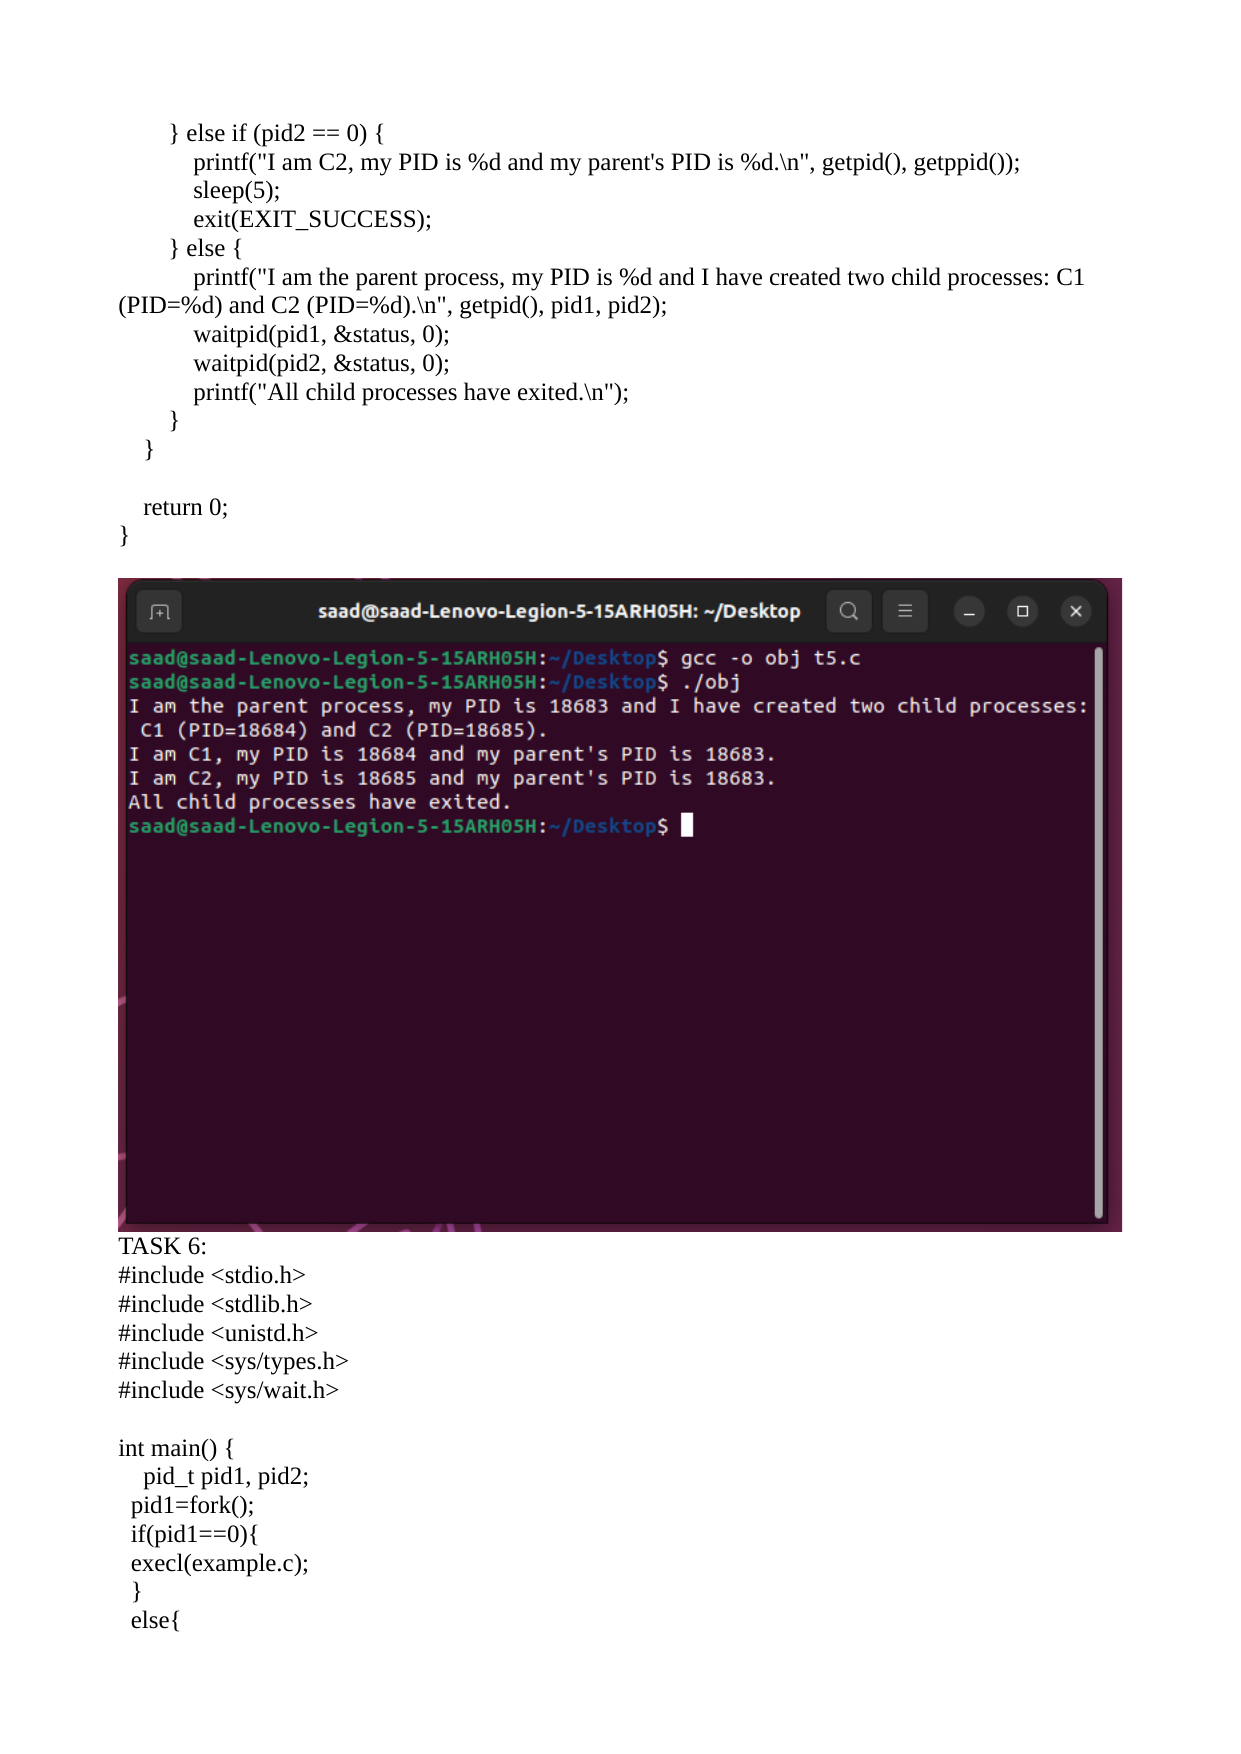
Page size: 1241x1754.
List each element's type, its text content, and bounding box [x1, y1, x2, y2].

text } [118, 434, 1122, 463]
text } [118, 406, 1122, 434]
text waitpid(pid1, &status, 0); [118, 319, 1122, 348]
text pid1=fork(); [118, 1490, 1122, 1519]
text printf("All child processes have exited.\n"); [118, 377, 1122, 406]
text return 0; [118, 492, 1122, 521]
text TASK 6: [118, 1232, 1122, 1260]
text int main() { [118, 1433, 1122, 1461]
text #include <sys/types.h> [118, 1346, 1122, 1375]
text pid_t pid1, pid2; [118, 1461, 1122, 1490]
text } [118, 1576, 1122, 1605]
text waitpid(pid2, &status, 0); [118, 348, 1122, 377]
text #include <stdlib.h> [118, 1289, 1122, 1318]
text execl(example.c); [118, 1548, 1122, 1576]
text } else if (pid2 == 0) { [118, 118, 1122, 147]
text } [118, 521, 1122, 549]
text exit(EXIT_SUCCESS); [118, 204, 1122, 233]
text printf("I am C2, my PID is %d and my parent's PID is %d.\n", getpid(), getppid()); [118, 147, 1122, 176]
text #include <unistd.h> [118, 1318, 1122, 1346]
text printf("I am the parent process, my PID is %d and I have created two child processes: C1 (PID=%d) and C2 (PID=%d).\n", getpid(), pid1, pid2); [118, 262, 1122, 319]
text else{ [118, 1605, 1122, 1634]
text sleep(5); [118, 176, 1122, 204]
text if(pid1==0){ [118, 1519, 1122, 1548]
text } else { [118, 233, 1122, 262]
text #include <sys/wait.h> [118, 1375, 1122, 1404]
text #include <stdio.h> [118, 1260, 1122, 1289]
